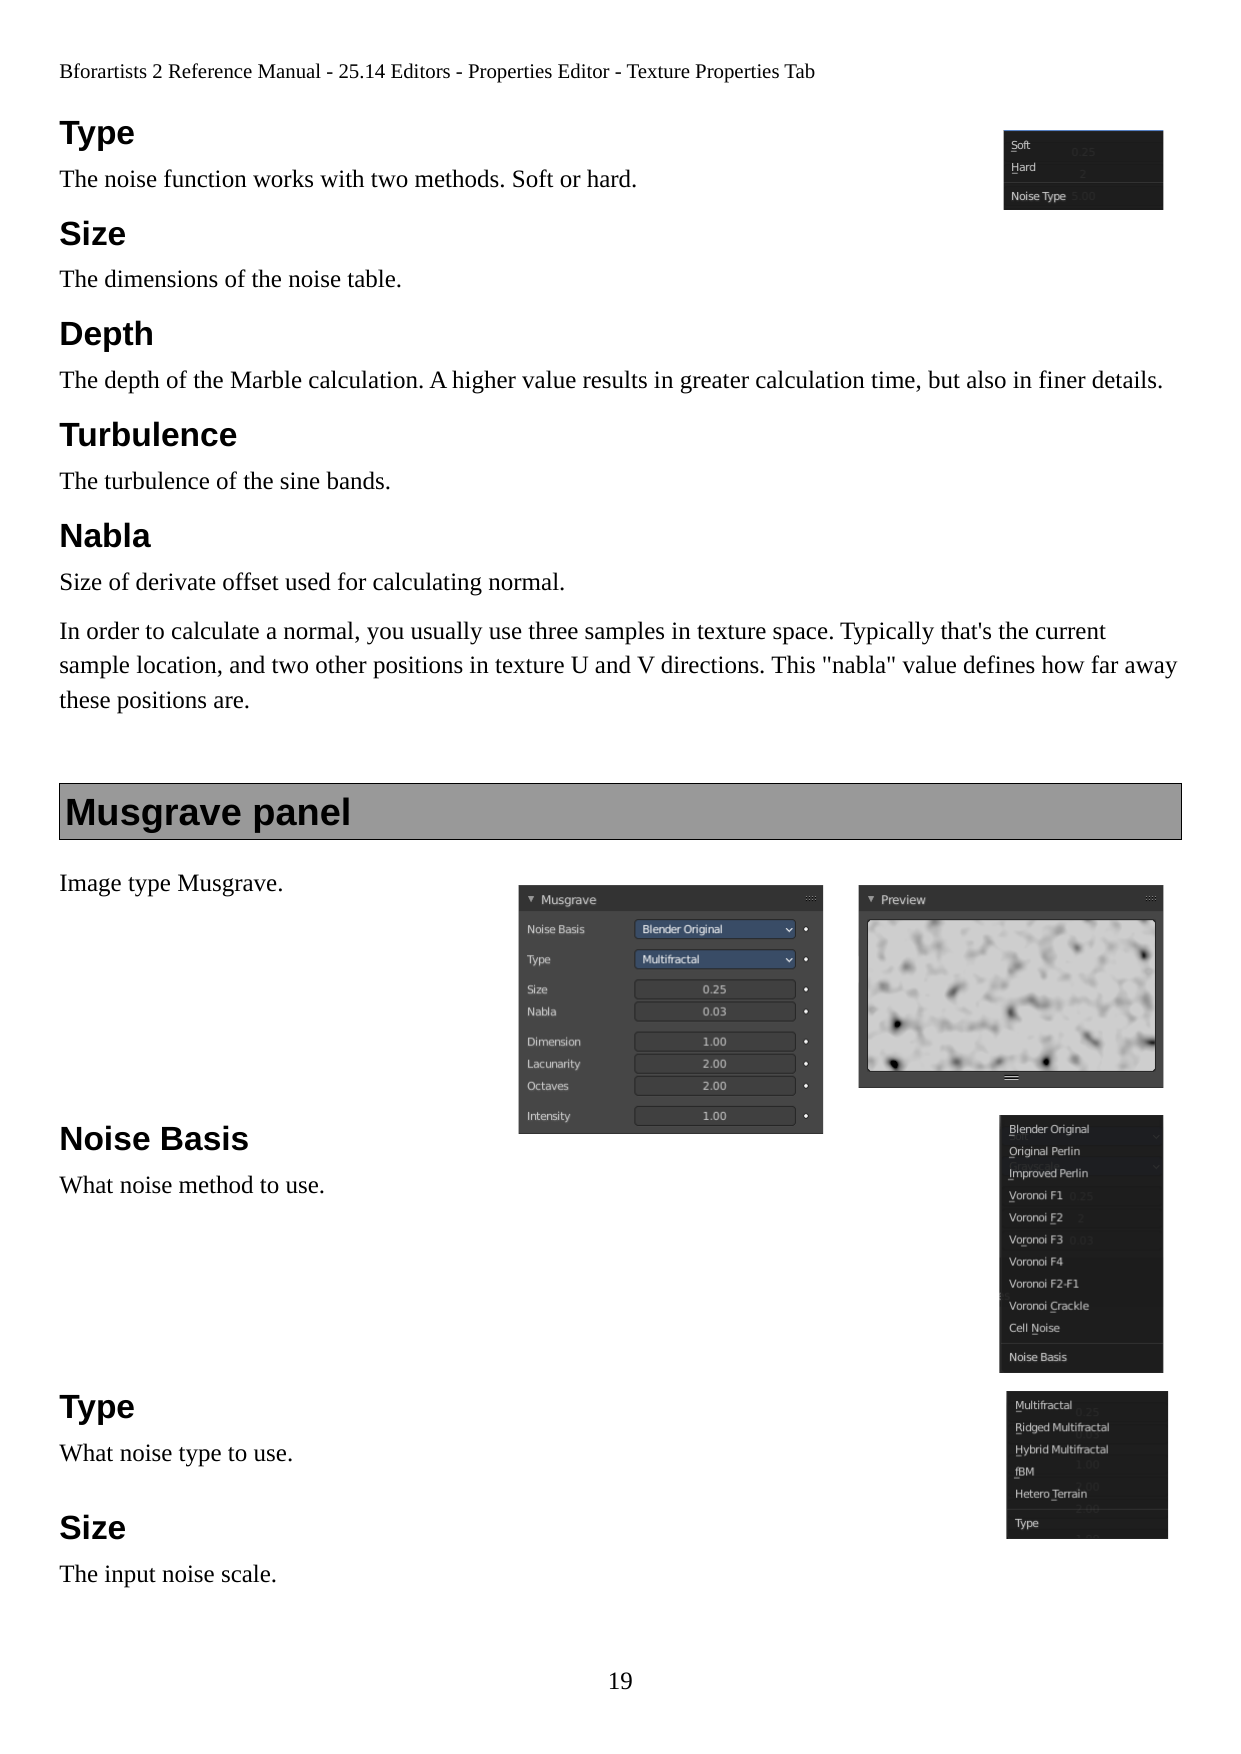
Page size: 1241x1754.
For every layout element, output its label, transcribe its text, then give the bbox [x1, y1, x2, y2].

text What noise method to use. [59, 1170, 999, 1199]
subtitle Type [59, 113, 1181, 151]
picture [518, 885, 824, 1134]
text The depth of the Marble calculation. A higher value results in greater calculation time, but also in finer details. [59, 365, 1181, 394]
text The input noise scale. [59, 1559, 1181, 1588]
subtitle Depth [59, 314, 1181, 353]
text What noise type to use. [59, 1438, 1006, 1467]
subtitle Size [59, 213, 1181, 252]
text The dimensions of the noise table. [59, 264, 1181, 293]
picture [999, 1115, 1164, 1373]
picture [1006, 1391, 1169, 1539]
table_header Musgrave panel [60, 784, 1181, 839]
text Size of derivate offset used for calculating normal. [59, 567, 1181, 595]
subtitle [1164, 1119, 1181, 1158]
subtitle Type [59, 1387, 1181, 1426]
subtitle Size [59, 1508, 1181, 1547]
subtitle Turbulence [59, 415, 1181, 453]
text The turbulence of the sine bands. [59, 466, 1181, 495]
picture [1003, 130, 1164, 210]
picture [858, 885, 1164, 1088]
subtitle Nabla [59, 516, 1181, 554]
text Image type Musgrave. [59, 868, 1181, 897]
subtitle Noise Basis [59, 1119, 999, 1158]
text The noise function works with two methods. Soft or hard. [59, 164, 1003, 192]
text In order to calculate a normal, you usually use three samples in texture space. Typically that's the current sample location, and two other positions in texture U and V directions. This "nabla" value defines how far away these positions are. [59, 616, 1181, 713]
